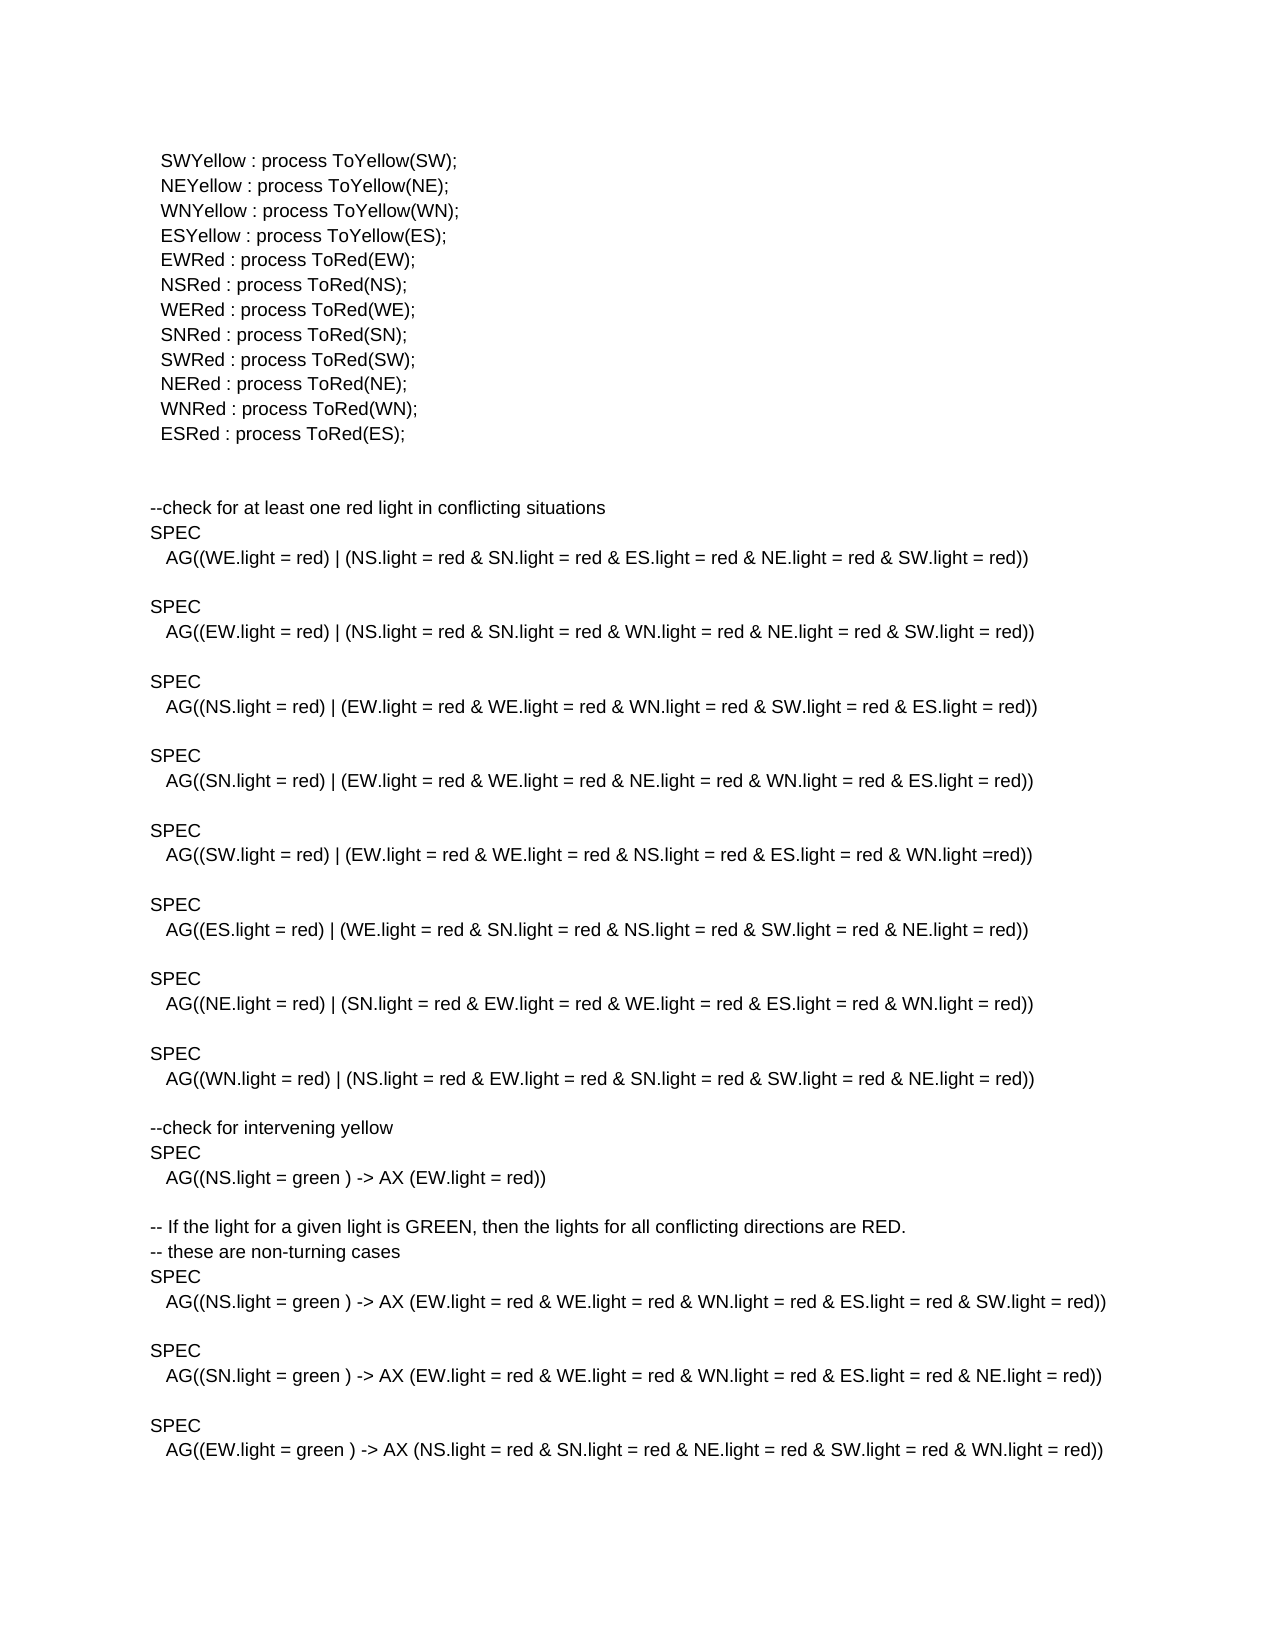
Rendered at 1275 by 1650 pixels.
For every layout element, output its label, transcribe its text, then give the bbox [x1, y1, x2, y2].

text SWRed : process ToRed(SW); [150, 348, 1125, 370]
text --check for at least one red light in conflicting situations [150, 497, 1125, 519]
text SPEC [150, 671, 1125, 692]
text SPEC [150, 1414, 1125, 1436]
text -- these are non-turning cases [150, 1241, 1125, 1262]
text AG((EW.light = red) | (NS.light = red & SN.light = red & WN.light = red & NE.light = red & SW.light = red)) [150, 621, 1125, 643]
text WNRed : process ToRed(WN); [150, 398, 1125, 419]
text NERed : process ToRed(NE); [150, 373, 1125, 395]
text ESRed : process ToRed(ES); [150, 423, 1125, 444]
text SPEC [150, 1340, 1125, 1362]
text AG((WN.light = red) | (NS.light = red & EW.light = red & SN.light = red & SW.light = red & NE.light = red)) [150, 1067, 1125, 1089]
text AG((SN.light = red) | (EW.light = red & WE.light = red & NE.light = red & WN.light = red & ES.light = red)) [150, 770, 1125, 791]
text NEYellow : process ToYellow(NE); [150, 175, 1125, 196]
text EWRed : process ToRed(EW); [150, 249, 1125, 271]
text WERed : process ToRed(WE); [150, 299, 1125, 320]
text AG((EW.light = green ) -> AX (NS.light = red & SN.light = red & NE.light = red & SW.light = red & WN.light = red)) [150, 1439, 1125, 1461]
text SWYellow : process ToYellow(SW); [150, 150, 1125, 172]
text AG((SN.light = green ) -> AX (EW.light = red & WE.light = red & WN.light = red & ES.light = red & NE.light = red)) [150, 1365, 1125, 1386]
text AG((ES.light = red) | (WE.light = red & SN.light = red & NS.light = red & SW.light = red & NE.light = red)) [150, 918, 1125, 940]
text AG((NS.light = green ) -> AX (EW.light = red & WE.light = red & WN.light = red & ES.light = red & SW.light = red)) [150, 1290, 1125, 1312]
text AG((WE.light = red) | (NS.light = red & SN.light = red & ES.light = red & NE.light = red & SW.light = red)) [150, 547, 1125, 568]
text SPEC [150, 894, 1125, 915]
text SPEC [150, 596, 1125, 618]
text AG((NS.light = red) | (EW.light = red & WE.light = red & WN.light = red & SW.light = red & ES.light = red)) [150, 695, 1125, 717]
text AG((NE.light = red) | (SN.light = red & EW.light = red & WE.light = red & ES.light = red & WN.light = red)) [150, 993, 1125, 1014]
text SNRed : process ToRed(SN); [150, 323, 1125, 345]
text SPEC [150, 968, 1125, 990]
text WNYellow : process ToYellow(WN); [150, 199, 1125, 221]
text AG((NS.light = green ) -> AX (EW.light = red)) [150, 1166, 1125, 1188]
text SPEC [150, 522, 1125, 543]
text SPEC [150, 1142, 1125, 1163]
text -- If the light for a given light is GREEN, then the lights for all conflicting directions are RED. [150, 1216, 1125, 1238]
text SPEC [150, 1042, 1125, 1064]
text AG((SW.light = red) | (EW.light = red & WE.light = red & NS.light = red & ES.light = red & WN.light =red)) [150, 844, 1125, 866]
text SPEC [150, 819, 1125, 841]
text SPEC [150, 1266, 1125, 1287]
text ESYellow : process ToYellow(ES); [150, 224, 1125, 246]
text --check for intervening yellow [150, 1117, 1125, 1138]
text SPEC [150, 745, 1125, 767]
text NSRed : process ToRed(NS); [150, 274, 1125, 296]
